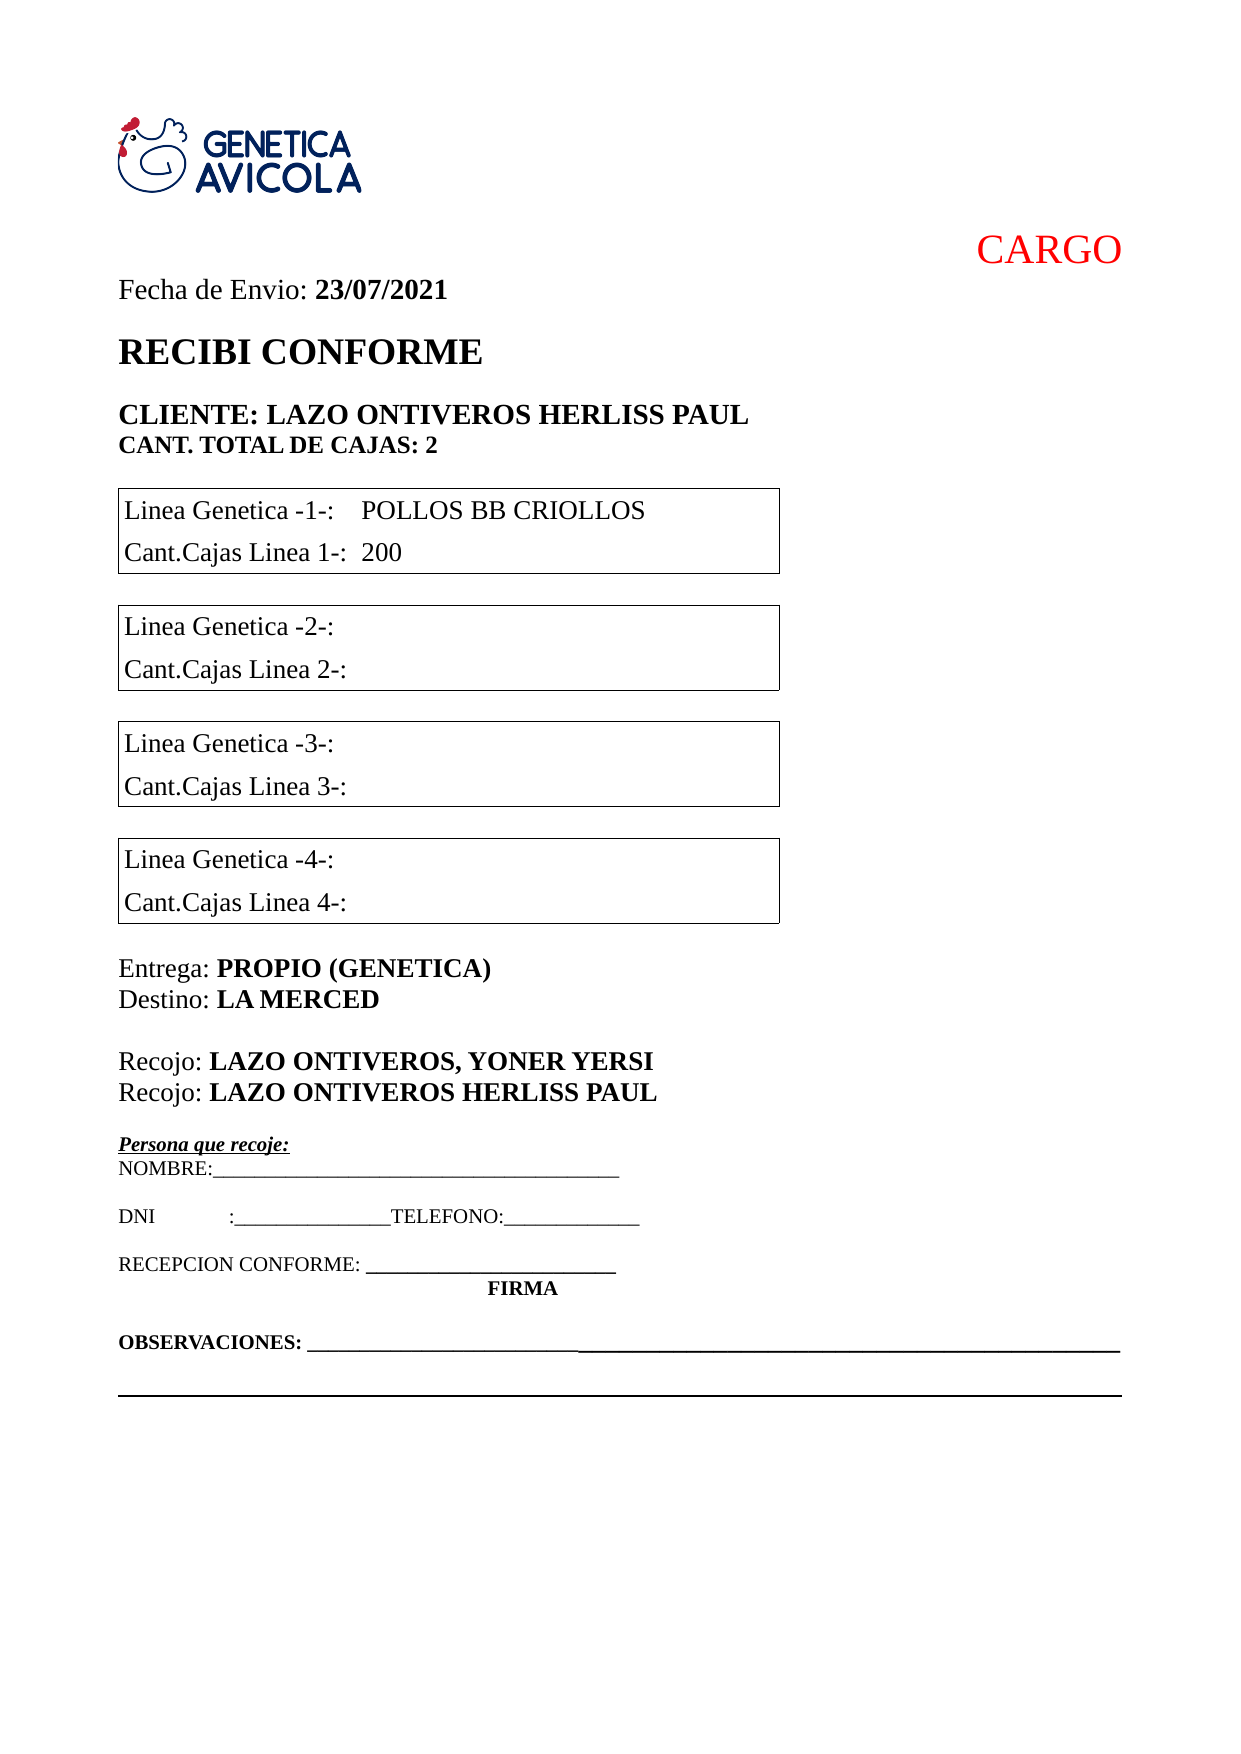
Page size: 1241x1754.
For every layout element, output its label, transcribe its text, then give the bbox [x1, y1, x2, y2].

table_cell [118, 807, 356, 838]
table_cell Cant.Cajas Linea 1-: [119, 531, 356, 573]
text OBSERVACIONES: __________________________________________________________________ [118, 1324, 1122, 1355]
text FIRMA [118, 1276, 1122, 1300]
table_cell [356, 647, 779, 690]
table_cell Cant.Cajas Linea 3-: [119, 764, 356, 806]
text Recojo: LAZO ONTIVEROS HERLISS PAUL [118, 1076, 1122, 1108]
text CLIENTE: LAZO ONTIVEROS HERLISS PAUL [118, 397, 1122, 431]
table_cell Linea Genetica -2-: [119, 606, 356, 647]
table_header Linea Genetica -1-: [119, 489, 356, 531]
text NOMBRE:_______________________________________ [118, 1156, 1122, 1180]
table_cell [356, 880, 779, 923]
table_cell [356, 764, 779, 806]
table_cell [356, 606, 779, 647]
table_cell Cant.Cajas Linea 2-: [119, 647, 356, 690]
table_cell [118, 574, 356, 604]
text RECEPCION CONFORME: ________________________ [118, 1252, 1122, 1276]
table_cell 200 [356, 531, 779, 573]
table_header POLLOS BB CRIOLLOS [356, 489, 779, 531]
table_cell Cant.Cajas Linea 4-: [119, 880, 356, 923]
text CARGO [118, 224, 1122, 272]
table_cell [356, 807, 779, 838]
text CANT. TOTAL DE CAJAS: 2 [118, 431, 1122, 459]
text Persona que recoje: [118, 1132, 1122, 1156]
table_cell [118, 691, 356, 721]
text Entrega: PROPIO (GENETICA) [118, 952, 1122, 983]
picture [117, 117, 362, 193]
table_cell [356, 574, 779, 604]
text Fecha de Envio: 23/07/2021 [118, 272, 1122, 306]
table_cell Linea Genetica -4-: [119, 839, 356, 880]
table_cell [356, 722, 779, 764]
text RECIBI CONFORME [118, 330, 1122, 373]
text Recojo: LAZO ONTIVEROS, YONER YERSI [118, 1045, 1122, 1076]
table_cell [356, 691, 779, 721]
table_cell Linea Genetica -3-: [119, 722, 356, 764]
text DNI :_______________TELEFONO:_____________ [118, 1204, 1122, 1228]
text Destino: LA MERCED [118, 983, 1122, 1014]
table_cell [356, 839, 779, 880]
